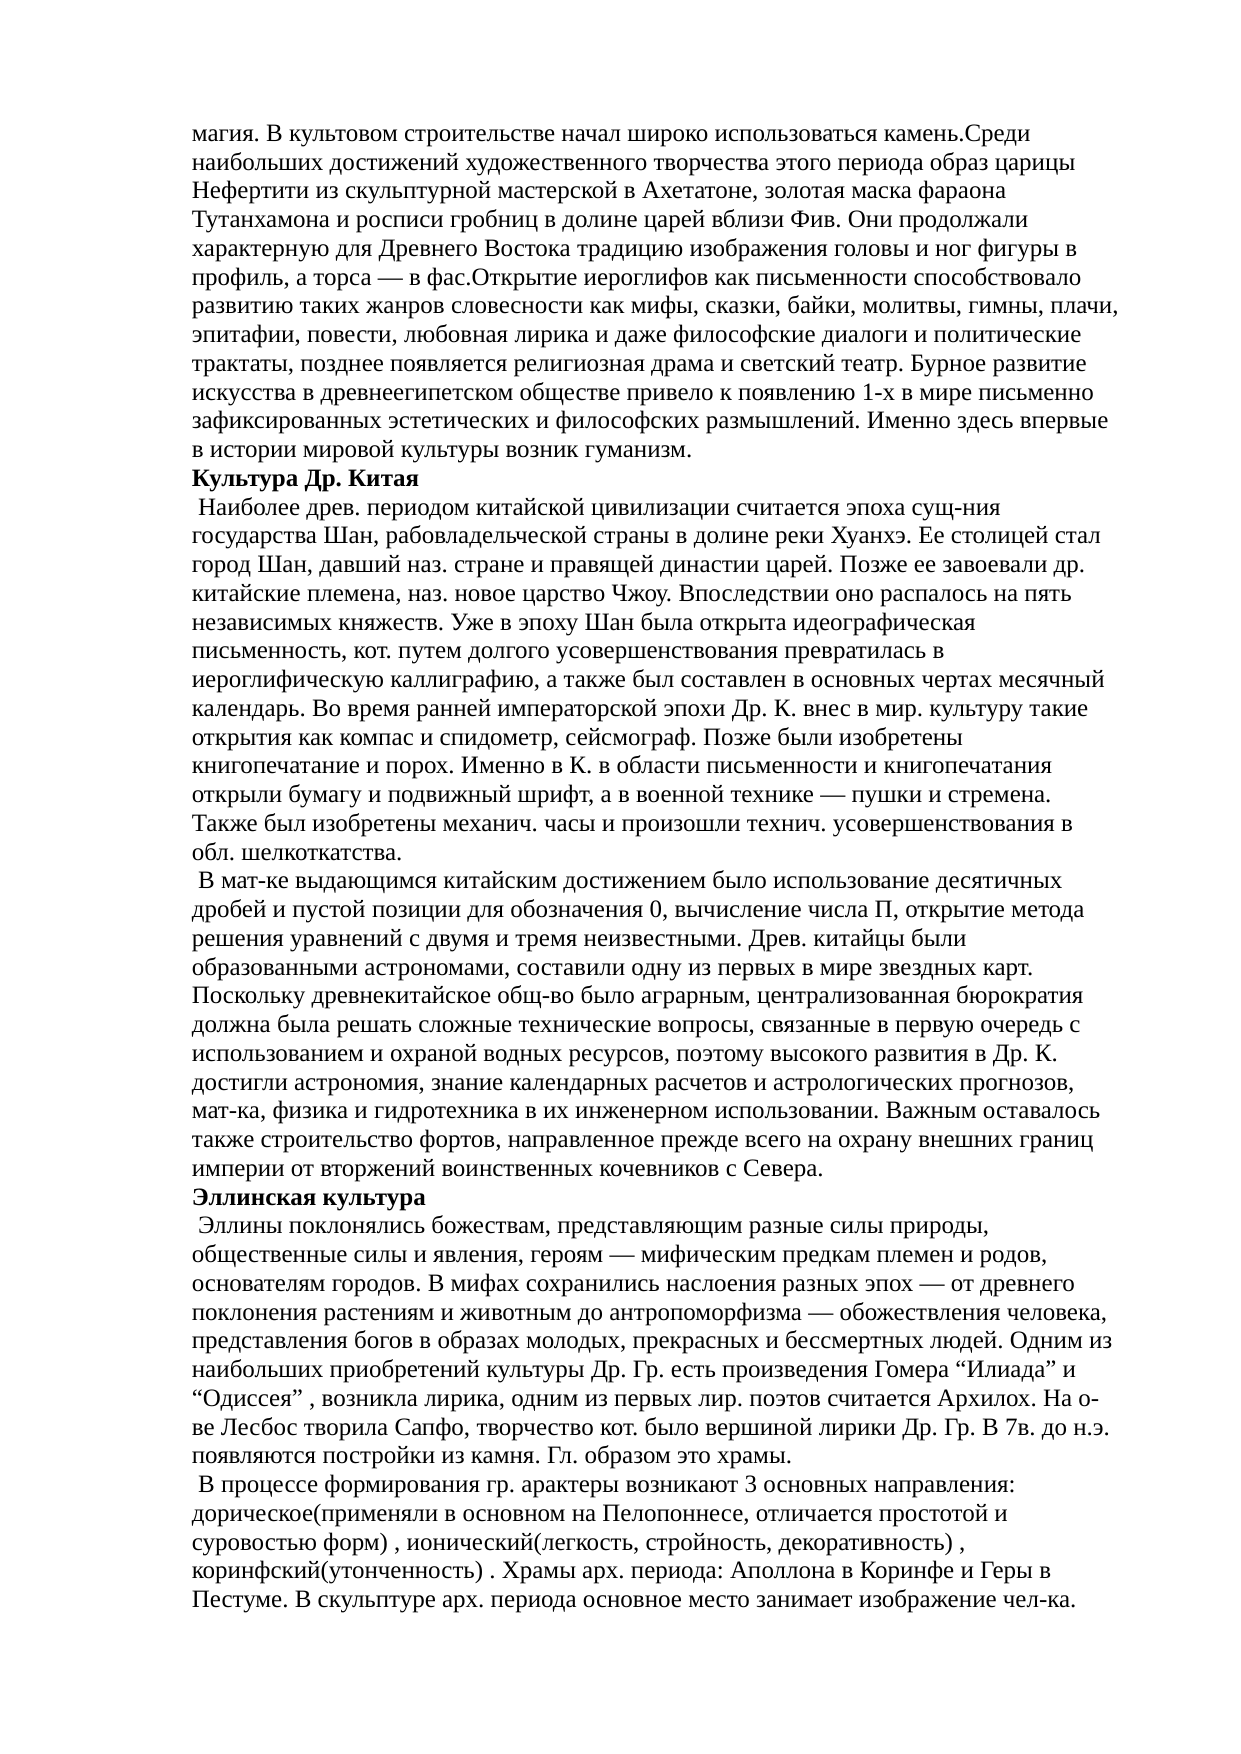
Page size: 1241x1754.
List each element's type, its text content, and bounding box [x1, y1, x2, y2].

list магия. В культовом строительстве начал широко использоваться камень.Среди наибольших достижений художественного творчества этого периода образ царицы Нефертити из скульптурной мастерской в Ахетатоне, золотая маска фараона Тутанхамона и росписи гробниц в долине царей вблизи Фив. Они продолжали характерную для Древнего Востока традицию изображения головы и ног фигуры в профиль, а торса — в фас.Открытие иероглифов как письменности способствовало развитию таких жанров словесности как мифы, сказки, байки, молитвы, гимны, плачи, эпитафии, повести, любовная лирика и даже философские диалоги и политические трактаты, позднее появляется религиозная драма и светский театр. Бурное развитие искусства в древнеегипетском обществе привело к появлению 1-х в мире письменно зафиксированных эстетических и философских размышлений. Именно здесь впервые в истории мировой культуры возник гуманизм. [192, 118, 1122, 463]
text В мат-ке выдающимся китайским достижением было использование десятичных дробей и пустой позиции для обозначения 0, вычисление числа П, открытие метода решения уравнений с двумя и тремя неизвестными. Древ. китайцы были образованными астрономами, составили одну из первых в мире звездных карт. Поскольку древнекитайское общ-во было аграрным, централизованная бюрократия должна была решать сложные технические вопросы, связанные в первую очередь с использованием и охраной водных ресурсов, поэтому высокого развития в Др. К. достигли астрономия, знание календарных расчетов и астрологических прогнозов, мат-ка, физика и гидротехника в их инженерном использовании. Важным оставалось также строительство фортов, направленное прежде всего на охрану внешних границ империи от вторжений воинственных кочевников с Севера. [192, 866, 1122, 1182]
text Эллины поклонялись божествам, представляющим разные силы природы, общественные силы и явления, героям — мифическим предкам племен и родов, основателям городов. В мифах сохранились наслоения разных эпох — от древнего поклонения растениям и животным до антропоморфизма — обожествления человека, представления богов в образах молодых, прекрасных и бессмертных людей. Одним из наибольших приобретений культуры Др. Гр. есть произведения Гомера “Илиада” и “Одиссея” , возникла лирика, одним из первых лир. поэтов считается Архилох. На о-ве Лесбос творила Сапфо, творчество кот. было вершиной лирики Др. Гр. В 7в. до н.э. появляются постройки из камня. Гл. образом это храмы. [192, 1211, 1122, 1469]
text Эллинская культура [192, 1182, 1122, 1211]
text Культура Др. Китая [192, 463, 1122, 492]
text В процессе формирования гр. арактеры возникают 3 основных направления: дорическое(применяли в основном на Пелопоннесе, отличается простотой и суровостью форм) , ионический(легкость, стройность, декоративность) , коринфский(утонченность) . Храмы арх. периода: Аполлона в Коринфе и Геры в Пестуме. В скульптуре арх. периода основное место занимает изображение чел-ка. [192, 1469, 1122, 1613]
text Наиболее древ. периодом китайской цивилизации считается эпоха сущ-ния государства Шан, рабовладельческой страны в долине реки Хуанхэ. Ее столицей стал город Шан, давший наз. стране и правящей династии царей. Позже ее завоевали др. китайские племена, наз. новое царство Чжоу. Впоследствии оно распалось на пять независимых княжеств. Уже в эпоху Шан была открыта идеографическая письменность, кот. путем долгого усовершенствования превратилась в иероглифическую каллиграфию, а также был составлен в основных чертах месячный календарь. Во время ранней императорской эпохи Др. К. внес в мир. культуру такие открытия как компас и спидометр, сейсмограф. Позже были изобретены книгопечатание и порох. Именно в К. в области письменности и книгопечатания открыли бумагу и подвижный шрифт, а в военной технике — пушки и стремена. Также был изобретены механич. часы и произошли технич. усовершенствования в обл. шелкоткатства. [192, 492, 1122, 866]
